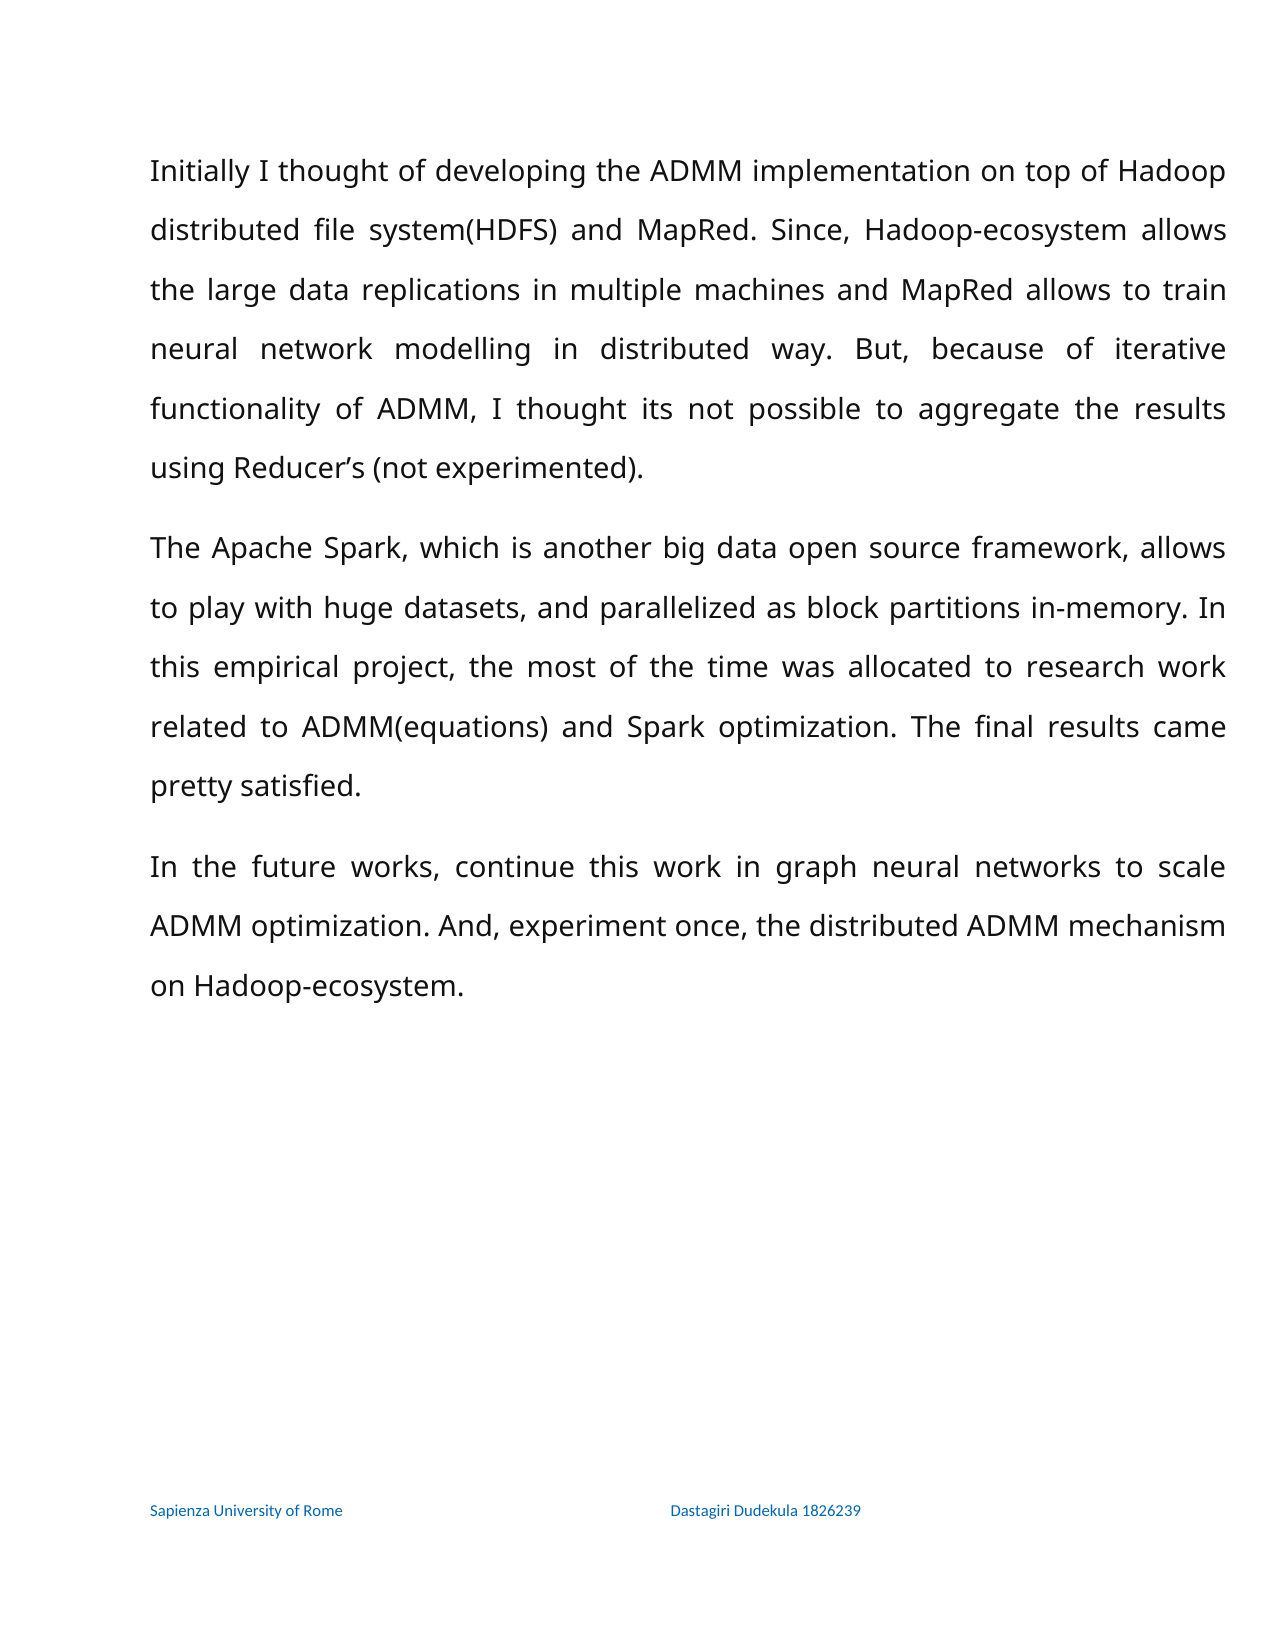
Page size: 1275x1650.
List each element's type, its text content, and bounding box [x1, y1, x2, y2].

text The Apache Spark, which is another big data open source framework, allows to play with huge datasets, and parallelized as block partitions in-memory. In this empirical project, the most of the time was allocated to research work related to ADMM(equations) and Spark optimization. The final results came pretty satisfied. [150, 528, 1228, 805]
text In the future works, continue this work in graph neural networks to scale ADMM optimization. And, experiment once, the distributed ADMM mechanism on Hadoop-ecosystem. [150, 846, 1228, 1004]
text Initially I thought of developing the ADMM implementation on top of Hadoop distributed file system(HDFS) and MapRed. Since, Hadoop-ecosystem allows the large data replications in multiple machines and MapRed allows to train neural network modelling in distributed way. But, because of iterative functionality of ADMM, I thought its not possible to aggregate the results using Reducer’s (not experimented). [150, 150, 1228, 487]
